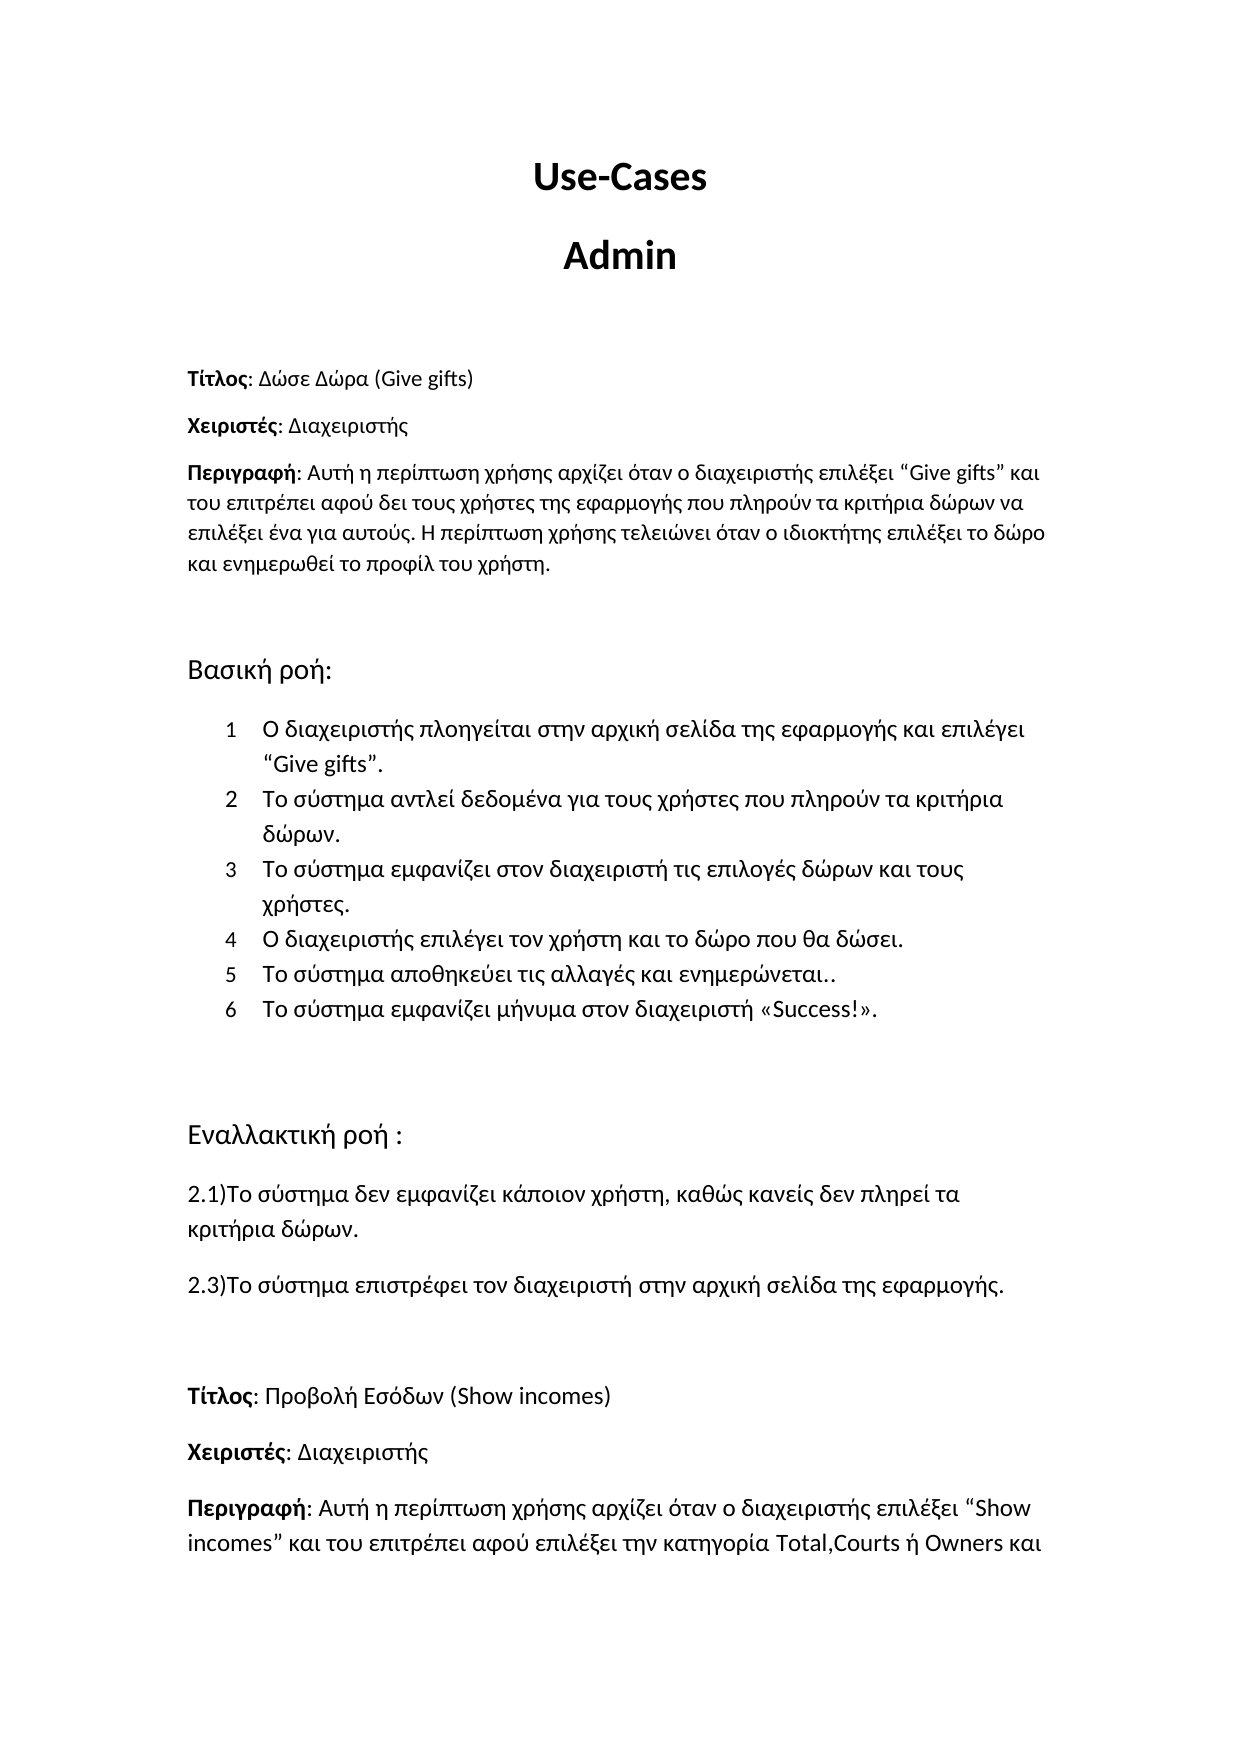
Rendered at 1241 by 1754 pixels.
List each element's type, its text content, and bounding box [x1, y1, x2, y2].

text 2.3)Το σύστημα επιστρέφει τον διαχειριστή στην αρχική σελίδα της εφαρμογής. [187, 1269, 1053, 1299]
text Χειριστές: Διαχειριστής [187, 411, 1053, 439]
list Ο διαχειριστής πλοηγείται στην αρχική σελίδα της εφαρμογής και επιλέγει “Give gifts”. [225, 713, 1053, 779]
list Το σύστημα αποθηκεύει τις αλλαγές και ενημερώνεται.. [225, 958, 1053, 989]
text Βασική ροή: [187, 651, 1053, 687]
text Περιγραφή: Αυτή η περίπτωση χρήσης αρχίζει όταν ο διαχειριστής επιλέξει “Show incomes” και του επιτρέπει αφού επιλέξει την κατηγορία Total,Courts ή Owners και [187, 1492, 1053, 1558]
text Εναλλακτική ροή : [187, 1116, 1053, 1152]
list Το σύστημα εμφανίζει στον διαχειριστή τις επιλογές δώρων και τους χρήστες. [225, 853, 1053, 919]
text Τίτλος: Προβολή Εσόδων (Show incomes) [187, 1381, 1053, 1411]
text Περιγραφή: Αυτή η περίπτωση χρήσης αρχίζει όταν ο διαχειριστής επιλέξει “Give gifts” και του επιτρέπει αφού δει τους χρήστες της εφαρμογής που πληρούν τα κριτήρια δώρων να επιλέξει ένα για αυτούς. Η περίπτωση χρήσης τελειώνει όταν ο ιδιοκτήτης επιλέξει το δώρο και ενημερωθεί το προφίλ του χρήστη. [187, 458, 1053, 577]
text Use-Cases [187, 150, 1053, 201]
text 2.1)Το σύστημα δεν εμφανίζει κάποιον χρήστη, καθώς κανείς δεν πληρεί τα κριτήρια δώρων. [187, 1178, 1053, 1243]
text Admin [187, 229, 1053, 280]
list Το σύστημα εμφανίζει μήνυμα στον διαχειριστή «Success!». [225, 993, 1053, 1024]
list Το σύστημα αντλεί δεδομένα για τους χρήστες που πληρούν τα κριτήρια δώρων. [225, 783, 1053, 849]
text Τίτλος: Δώσε Δώρα (Give gifts) [187, 364, 1053, 392]
list Ο διαχειριστής επιλέγει τον χρήστη και το δώρο που θα δώσει. [225, 923, 1053, 954]
text Χειριστές: Διαχειριστής [187, 1436, 1053, 1467]
